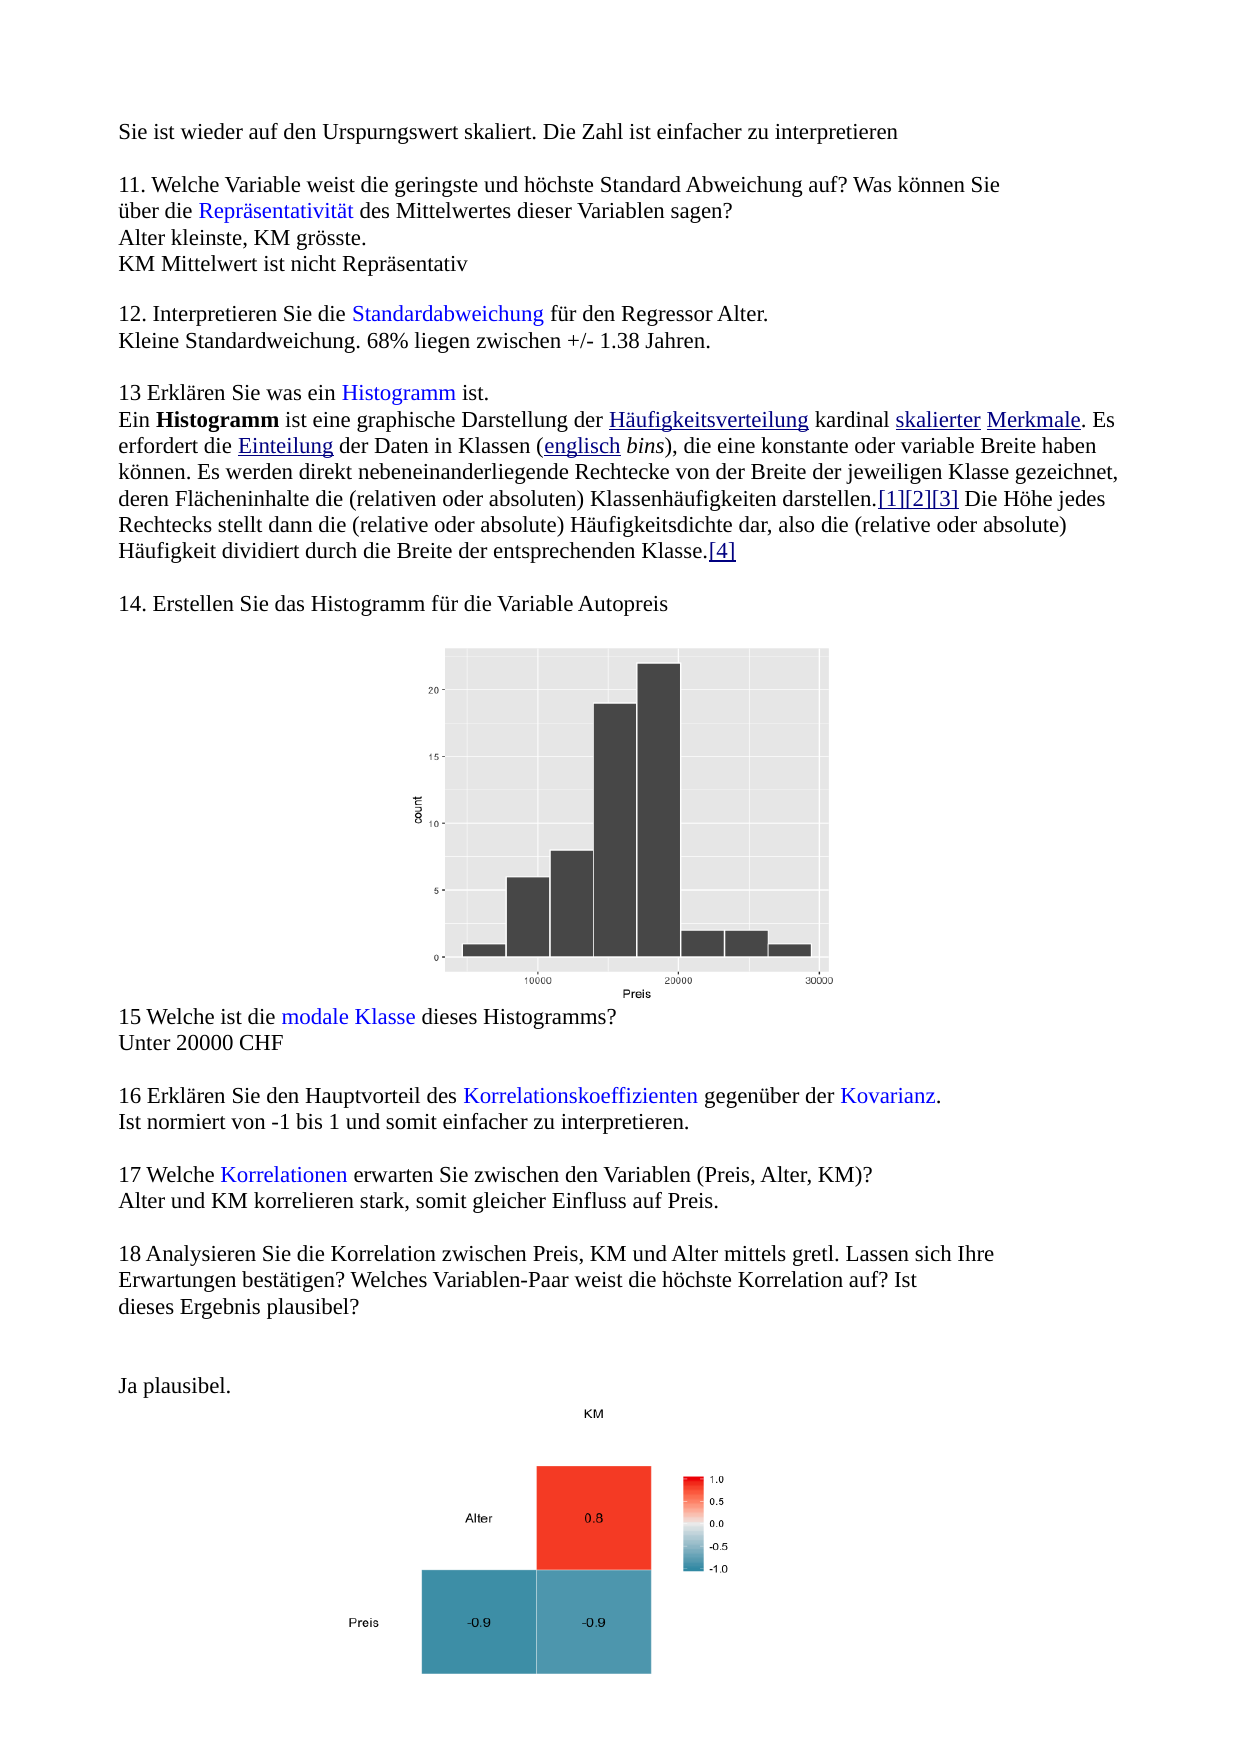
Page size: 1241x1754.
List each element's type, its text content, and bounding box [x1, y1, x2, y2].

text 11. Welche Variable weist die geringste und höchste Standard Abweichung auf? Was können Sie [118, 171, 1122, 197]
text Unter 20000 CHF [118, 1029, 1122, 1056]
text Erwartungen bestätigen? Welches Variablen-Paar weist die höchste Korrelation auf? Ist [118, 1267, 1122, 1293]
text 15 Welche ist die modale Klasse dieses Histogramms? [118, 643, 1122, 1029]
picture [288, 1329, 741, 1706]
text KM Mittelwert ist nicht Repräsentativ [118, 250, 1122, 276]
text Sie ist wieder auf den Urspurngswert skaliert. Die Zahl ist einfacher zu interpretieren [118, 118, 1122, 144]
text über die Repräsentativität des Mittelwertes dieser Variablen sagen? [118, 197, 1122, 223]
text Ein Histogramm ist eine graphische Darstellung der Häufigkeitsverteilung kardinal skalierter Merkmale. Es erfordert die Einteilung der Daten in Klassen (englisch bins), die eine konstante oder variable Breite haben können. Es werden direkt nebeneinanderliegende Rechtecke von der Breite der jeweiligen Klasse gezeichnet, deren Flächeninhalte die (relativen oder absoluten) Klassenhäufigkeiten darstellen.[1][2][3] Die Höhe jedes Rechtecks stellt dann die (relative oder absolute) Häufigkeitsdichte dar, also die (relative oder absolute) Häufigkeit dividiert durch die Breite der entsprechenden Klasse.[4] [118, 406, 1122, 564]
text 18 Analysieren Sie die Korrelation zwischen Preis, KM und Alter mittels gretl. Lassen sich Ihre [118, 1240, 1122, 1267]
text Alter kleinste, KM grösste. [118, 223, 1122, 250]
text 17 Welche Korrelationen erwarten Sie zwischen den Variablen (Preis, Alter, KM)? [118, 1161, 1122, 1187]
text 14. Erstellen Sie das Histogramm für die Variable Autopreis [118, 590, 1122, 617]
text Kleine Standardweichung. 68% liegen zwischen +/- 1.38 Jahren. [118, 327, 1122, 353]
text [741, 1372, 1122, 1398]
picture [406, 642, 835, 1003]
text Alter und KM korrelieren stark, somit gleicher Einfluss auf Preis. [118, 1187, 1122, 1214]
text dieses Ergebnis plausibel? [118, 1293, 1122, 1319]
text 13 Erklären Sie was ein Histogramm ist. [118, 379, 1122, 406]
text Ja plausibel. [118, 1372, 288, 1398]
text 12. Interpretieren Sie die Standardabweichung für den Regressor Alter. [118, 300, 1122, 327]
text Ist normiert von -1 bis 1 und somit einfacher zu interpretieren. [118, 1108, 1122, 1135]
text 16 Erklären Sie den Hauptvorteil des Korrelationskoeffizienten gegenüber der Kovarianz. [118, 1082, 1122, 1108]
